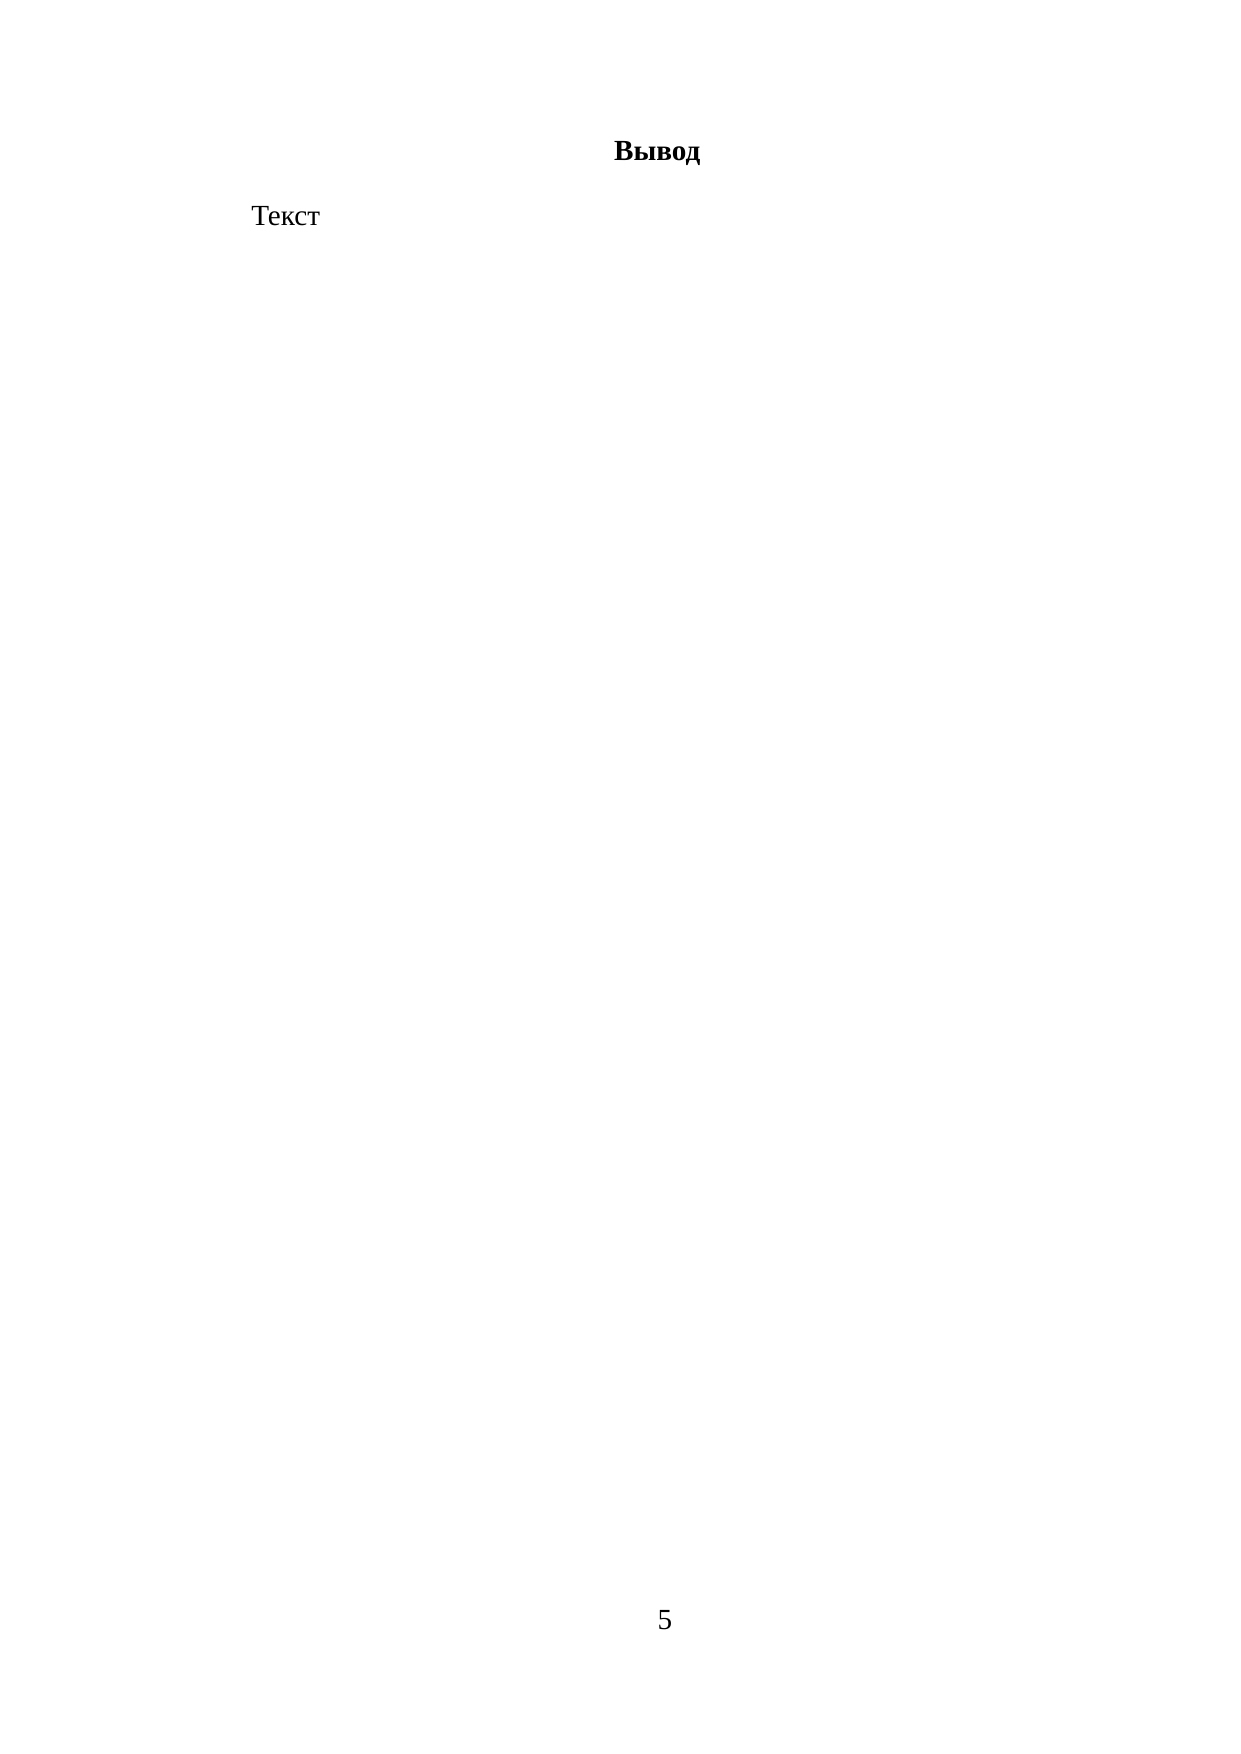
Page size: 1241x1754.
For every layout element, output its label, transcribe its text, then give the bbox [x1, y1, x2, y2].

text Текст [177, 198, 1152, 232]
title Вывод [251, 133, 1063, 166]
